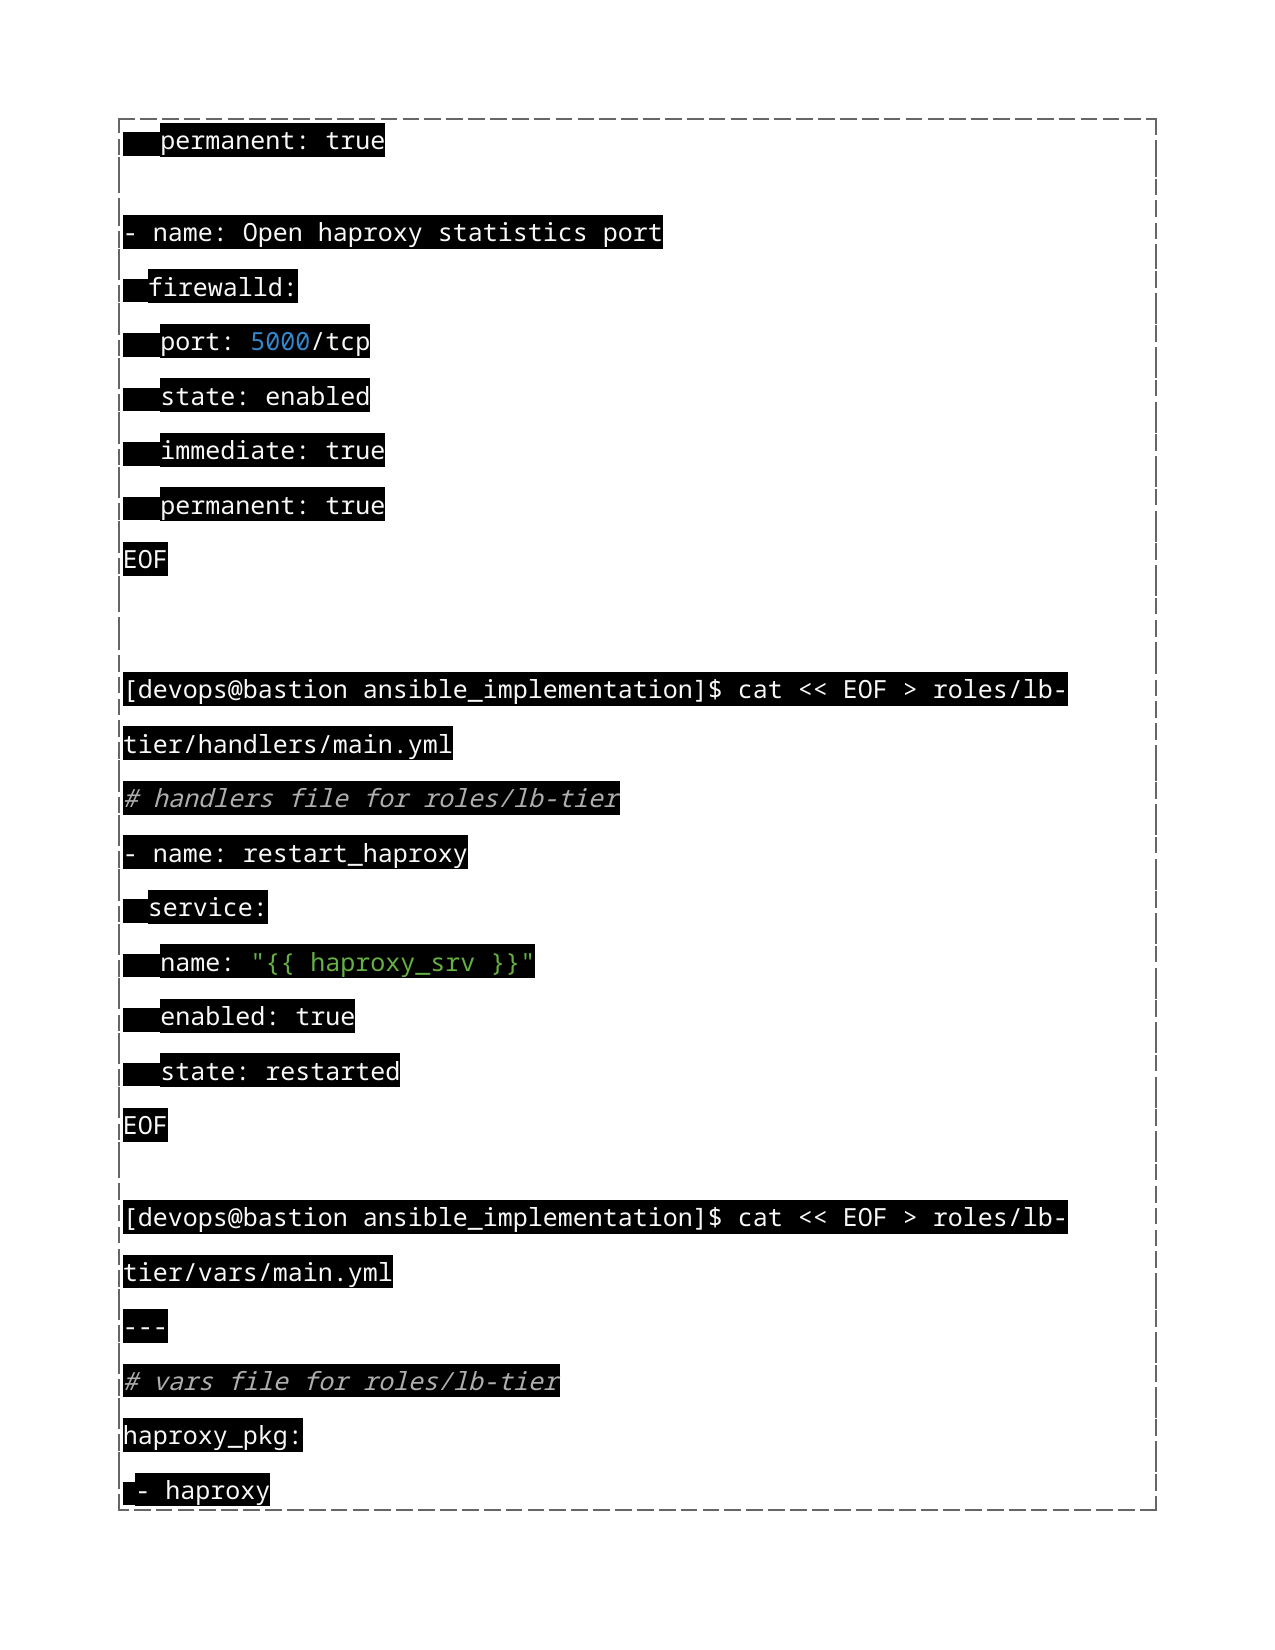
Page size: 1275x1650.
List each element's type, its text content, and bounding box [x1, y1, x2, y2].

text permanent: true [118, 483, 1157, 521]
text --- [118, 1304, 1157, 1343]
text - name: Open haproxy statistics port [118, 210, 1157, 249]
text EOF [118, 537, 1157, 576]
text enabled: true [118, 994, 1157, 1033]
text state: restarted [118, 1049, 1157, 1087]
text permanent: true [118, 118, 1157, 157]
text port: 5000/tcp [118, 319, 1157, 358]
text haproxy_pkg: [118, 1413, 1157, 1452]
text - haproxy [118, 1468, 1157, 1511]
text immediate: true [118, 428, 1157, 467]
text EOF [118, 1103, 1157, 1142]
text # handlers file for roles/lb-tier [118, 776, 1157, 815]
text [devops@bastion ansible_implementation]$ cat << EOF > roles/lb-tier/vars/main.yml [118, 1196, 1157, 1288]
text firewalld: [118, 265, 1157, 303]
text name: "{{ haproxy_srv }}" [118, 940, 1157, 978]
text service: [118, 885, 1157, 924]
text state: enabled [118, 374, 1157, 412]
text # vars file for roles/lb-tier [118, 1359, 1157, 1397]
text - name: restart_haproxy [118, 831, 1157, 869]
text [devops@bastion ansible_implementation]$ cat << EOF > roles/lb-tier/handlers/main.yml [118, 667, 1157, 760]
